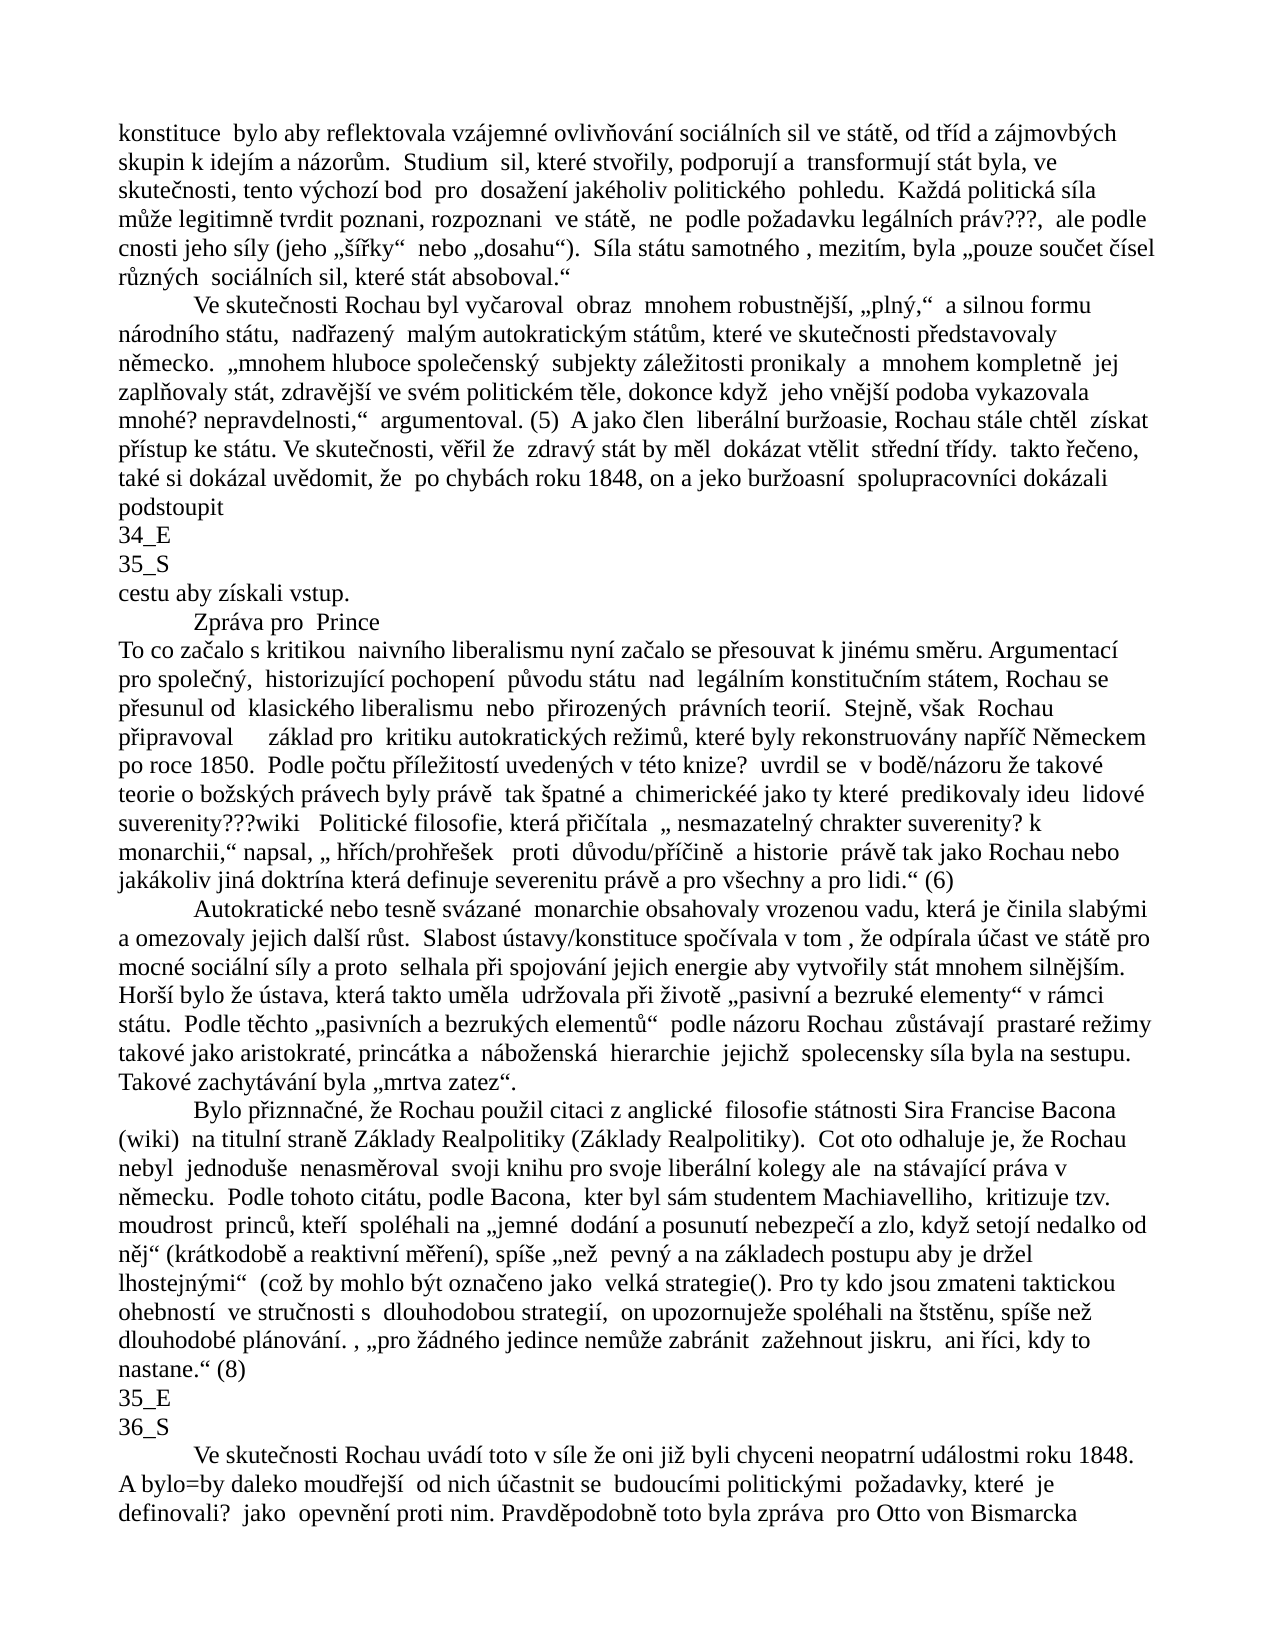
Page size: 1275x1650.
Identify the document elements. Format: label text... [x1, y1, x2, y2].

text To co začalo s kritikou naivního liberalismu nyní začalo se přesouvat k jinému směru. Argumentací pro společný, historizující pochopení původu státu nad legálním konstitučním státem, Rochau se přesunul od klasického liberalismu nebo přirozených právních teorií. Stejně, však Rochau připravoval základ pro kritiku autokratických režimů, které byly rekonstruovány napříč Německem po roce 1850. Podle počtu příležitostí uvedených v této knize? uvrdil se v bodě/názoru že takové teorie o božských právech byly právě tak špatné a chimerickéé jako ty které predikovaly ideu lidové suverenity???wiki Politické filosofie, která přičítala „ nesmazatelný chrakter suverenity? k monarchii,“ napsal, „ hřích/prohřešek proti důvodu/příčině a historie právě tak jako Rochau nebo jakákoliv jiná doktrína která definuje severenitu právě a pro všechny a pro lidi.“ (6) [118, 636, 1157, 894]
text 35_S [118, 549, 1157, 578]
text cestu aby získali vstup. [118, 578, 1157, 607]
text Zpráva pro Prince [118, 607, 1157, 636]
text Autokratické nebo tesně svázané monarchie obsahovaly vrozenou vadu, která je činila slabými a omezovaly jejich další růst. Slabost ústavy/konstituce spočívala v tom , že odpírala účast ve státě pro mocné sociální síly a proto selhala při spojování jejich energie aby vytvořily stát mnohem silnějším. Horší bylo že ústava, která takto uměla udržovala při životě „pasivní a bezruké elementy“ v rámci státu. Podle těchto „pasivních a bezrukých elementů“ podle názoru Rochau zůstávají prastaré režimy takové jako aristokraté, princátka a náboženská hierarchie jejichž spolecensky síla byla na sestupu. Takové zachytávání byla „mrtva zatez“. [118, 894, 1157, 1096]
text 34_E [118, 521, 1157, 549]
text konstituce bylo aby reflektovala vzájemné ovlivňování sociálních sil ve státě, od tříd a zájmovbých skupin k idejím a názorům. Studium sil, které stvořily, podporují a transformují stát byla, ve skutečnosti, tento výchozí bod pro dosažení jakéholiv politického pohledu. Každá politická síla může legitimně tvrdit poznani, rozpoznani ve státě, ne podle požadavku legálních práv???, ale podle cnosti jeho síly (jeho „šířky“ nebo „dosahu“). Síla státu samotného , mezitím, byla „pouze součet čísel různých sociálních sil, které stát absoboval.“ [118, 118, 1157, 291]
text 35_E [118, 1383, 1157, 1412]
text Ve skutečnosti Rochau byl vyčaroval obraz mnohem robustnější, „plný,“ a silnou formu národního státu, nadřazený malým autokratickým státům, které ve skutečnosti představovaly německo. „mnohem hluboce společenský subjekty záležitosti pronikaly a mnohem kompletně jej zaplňovaly stát, zdravější ve svém politickém těle, dokonce když jeho vnější podoba vykazovala mnohé? nepravdelnosti,“ argumentoval. (5) A jako člen liberální buržoasie, Rochau stále chtěl získat přístup ke státu. Ve skutečnosti, věřil že zdravý stát by měl dokázat vtělit střední třídy. takto řečeno, také si dokázal uvědomit, že po chybách roku 1848, on a jeko buržoasní spolupracovníci dokázali podstoupit [118, 291, 1157, 521]
text Bylo přiznnačné, že Rochau použil citaci z anglické filosofie státnosti Sira Francise Bacona (wiki) na titulní straně Základy Realpolitiky (Základy Realpolitiky). Cot oto odhaluje je, že Rochau nebyl jednoduše nenasměroval svoji knihu pro svoje liberální kolegy ale na stávající práva v německu. Podle tohoto citátu, podle Bacona, kter byl sám studentem Machiavelliho, kritizuje tzv. moudrost princů, kteří spoléhali na „jemné dodání a posunutí nebezpečí a zlo, když setojí nedalko od něj“ (krátkodobě a reaktivní měření), spíše „než pevný a na základech postupu aby je držel lhostejnými“ (což by mohlo být označeno jako velká strategie(). Pro ty kdo jsou zmateni taktickou ohebností ve stručnosti s dlouhodobou strategií, on upozornuježe spoléhali na štstěnu, spíše než dlouhodobé plánování. , „pro žádného jedince nemůže zabránit zažehnout jiskru, ani říci, kdy to nastane.“ (8) [118, 1096, 1157, 1383]
text Ve skutečnosti Rochau uvádí toto v síle že oni již byli chyceni neopatrní událostmi roku 1848. A bylo=by daleko moudřejší od nich účastnit se budoucími politickými požadavky, které je definovali? jako opevnění proti nim. Pravděpodobně toto byla zpráva pro Otto von Bismarcka [118, 1441, 1157, 1527]
text 36_S [118, 1412, 1157, 1441]
